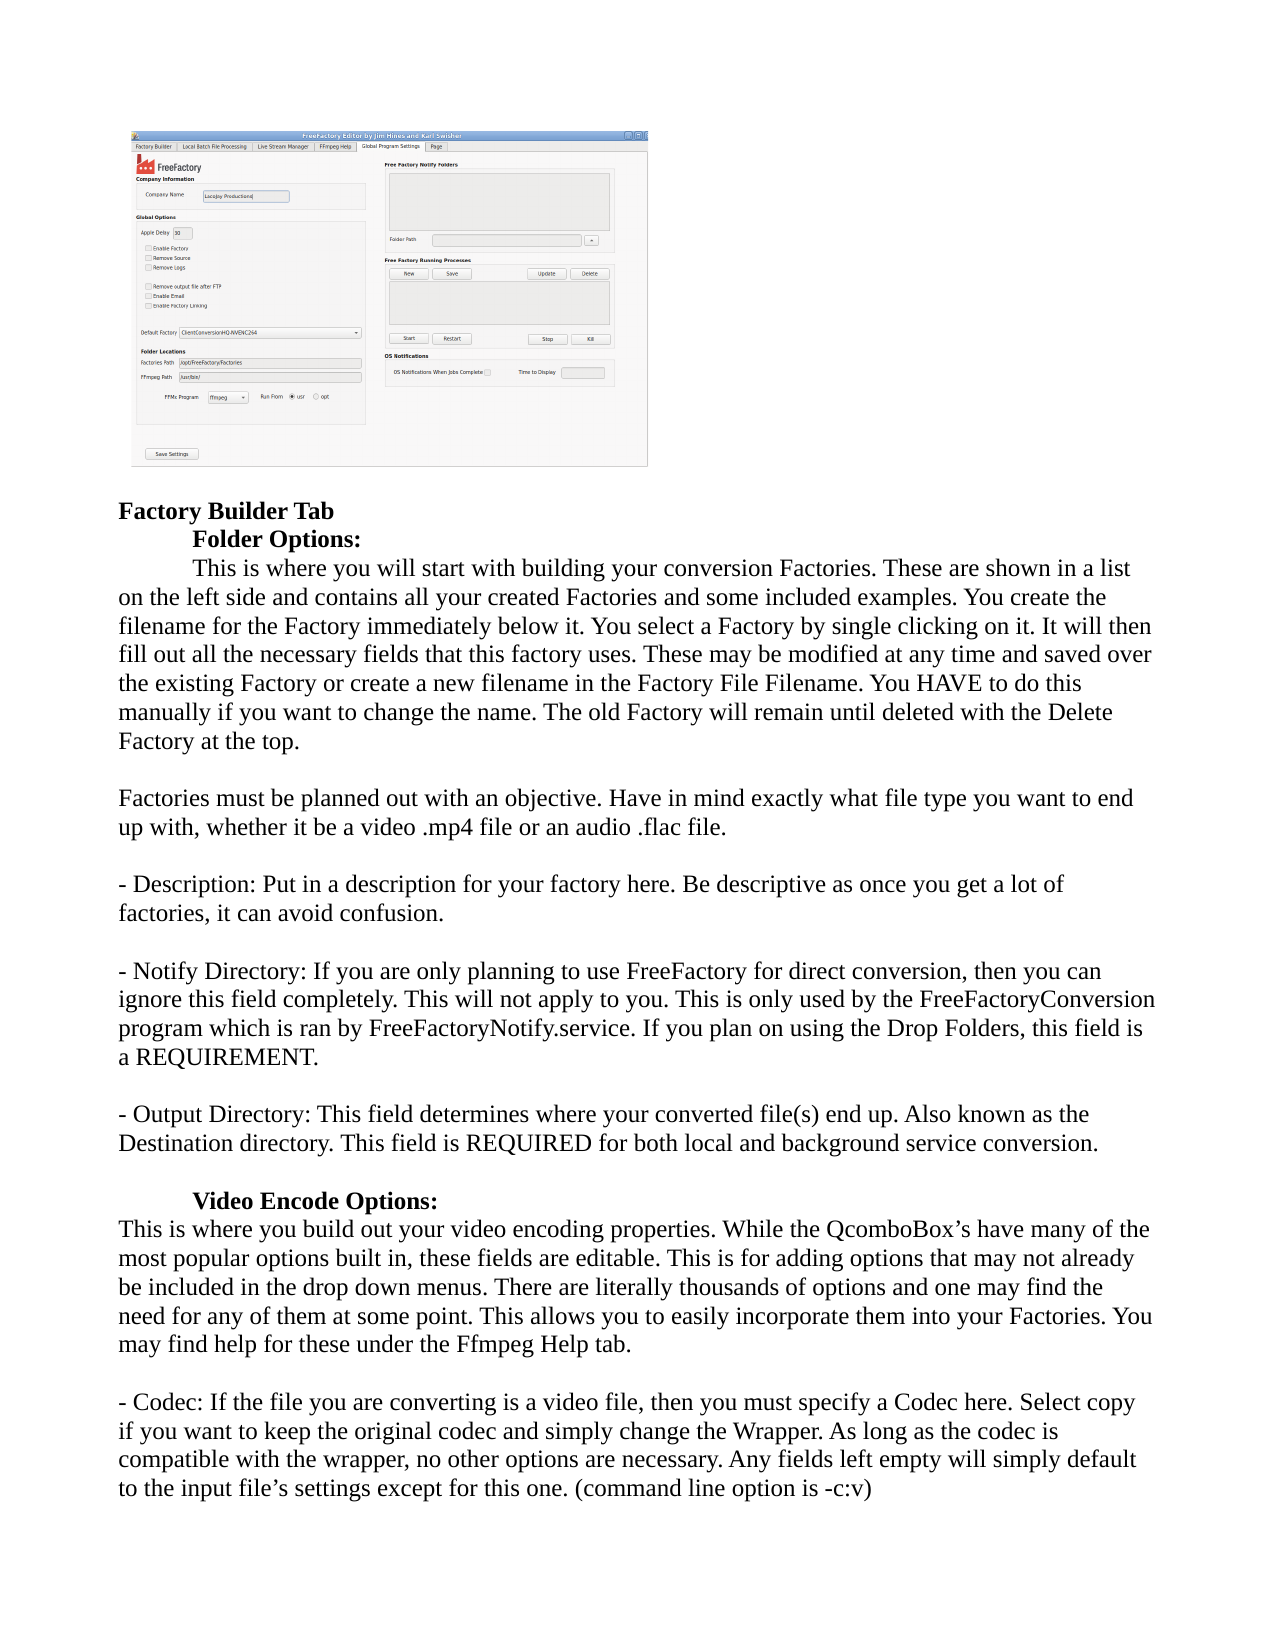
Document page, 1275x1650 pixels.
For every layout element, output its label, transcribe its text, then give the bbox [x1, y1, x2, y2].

text This is where you will start with building your conversion Factories. These are shown in a list on the left side and contains all your created Factories and some included examples. You create the filename for the Factory immediately below it. You select a Factory by single clicking on it. It will then fill out all the necessary fields that this factory uses. These may be modified at any time and saved over the existing Factory or create a new filename in the Factory File Filename. You HAVE to do this manually if you want to change the name. The old Factory will remain until deleted with the Delete Factory at the top. [118, 553, 1157, 754]
text Factory Builder Tab [118, 496, 1157, 524]
text - Output Directory: This field determines where your converted file(s) end up. Also known as the Destination directory. This field is REQUIRED for both local and background service conversion. [118, 1099, 1157, 1157]
text Folder Options: [118, 524, 1157, 553]
text - Description: Put in a description for your factory here. Be descriptive as once you get a lot of factories, it can avoid confusion. [118, 869, 1157, 927]
text This is where you build out your video encoding properties. While the QcomboBox’s have many of the most popular options built in, these fields are editable. This is for adding options that may not already be included in the drop down menus. There are literally thousands of options and one may find the need for any of them at some point. This allows you to easily incorporate them into your Factories. You may find help for these under the Ffmpeg Help tab. [118, 1214, 1157, 1358]
text - Notify Directory: If you are only planning to use FreeFactory for direct conversion, then you can ignore this field completely. This will not apply to you. This is only used by the FreeFactoryConversion program which is ran by FreeFactoryNotify.service. If you plan on using the Drop Folders, this field is a REQUIREMENT. [118, 956, 1157, 1071]
text Factories must be planned out with an objective. Have in mind exactly what file type you want to end up with, whether it be a video .mp4 file or an audio .flac file. [118, 783, 1157, 841]
text - Codec: If the file you are converting is a video file, then you must specify a Codec here. Select copy if you want to keep the original codec and simply change the Wrapper. As long as the codec is compatible with the wrapper, no other options are necessary. Any fields left empty will simply default to the input file’s settings except for this one. (command line option is -c:v) [118, 1387, 1157, 1502]
text Video Encode Options: [118, 1186, 1157, 1214]
picture [131, 131, 649, 467]
